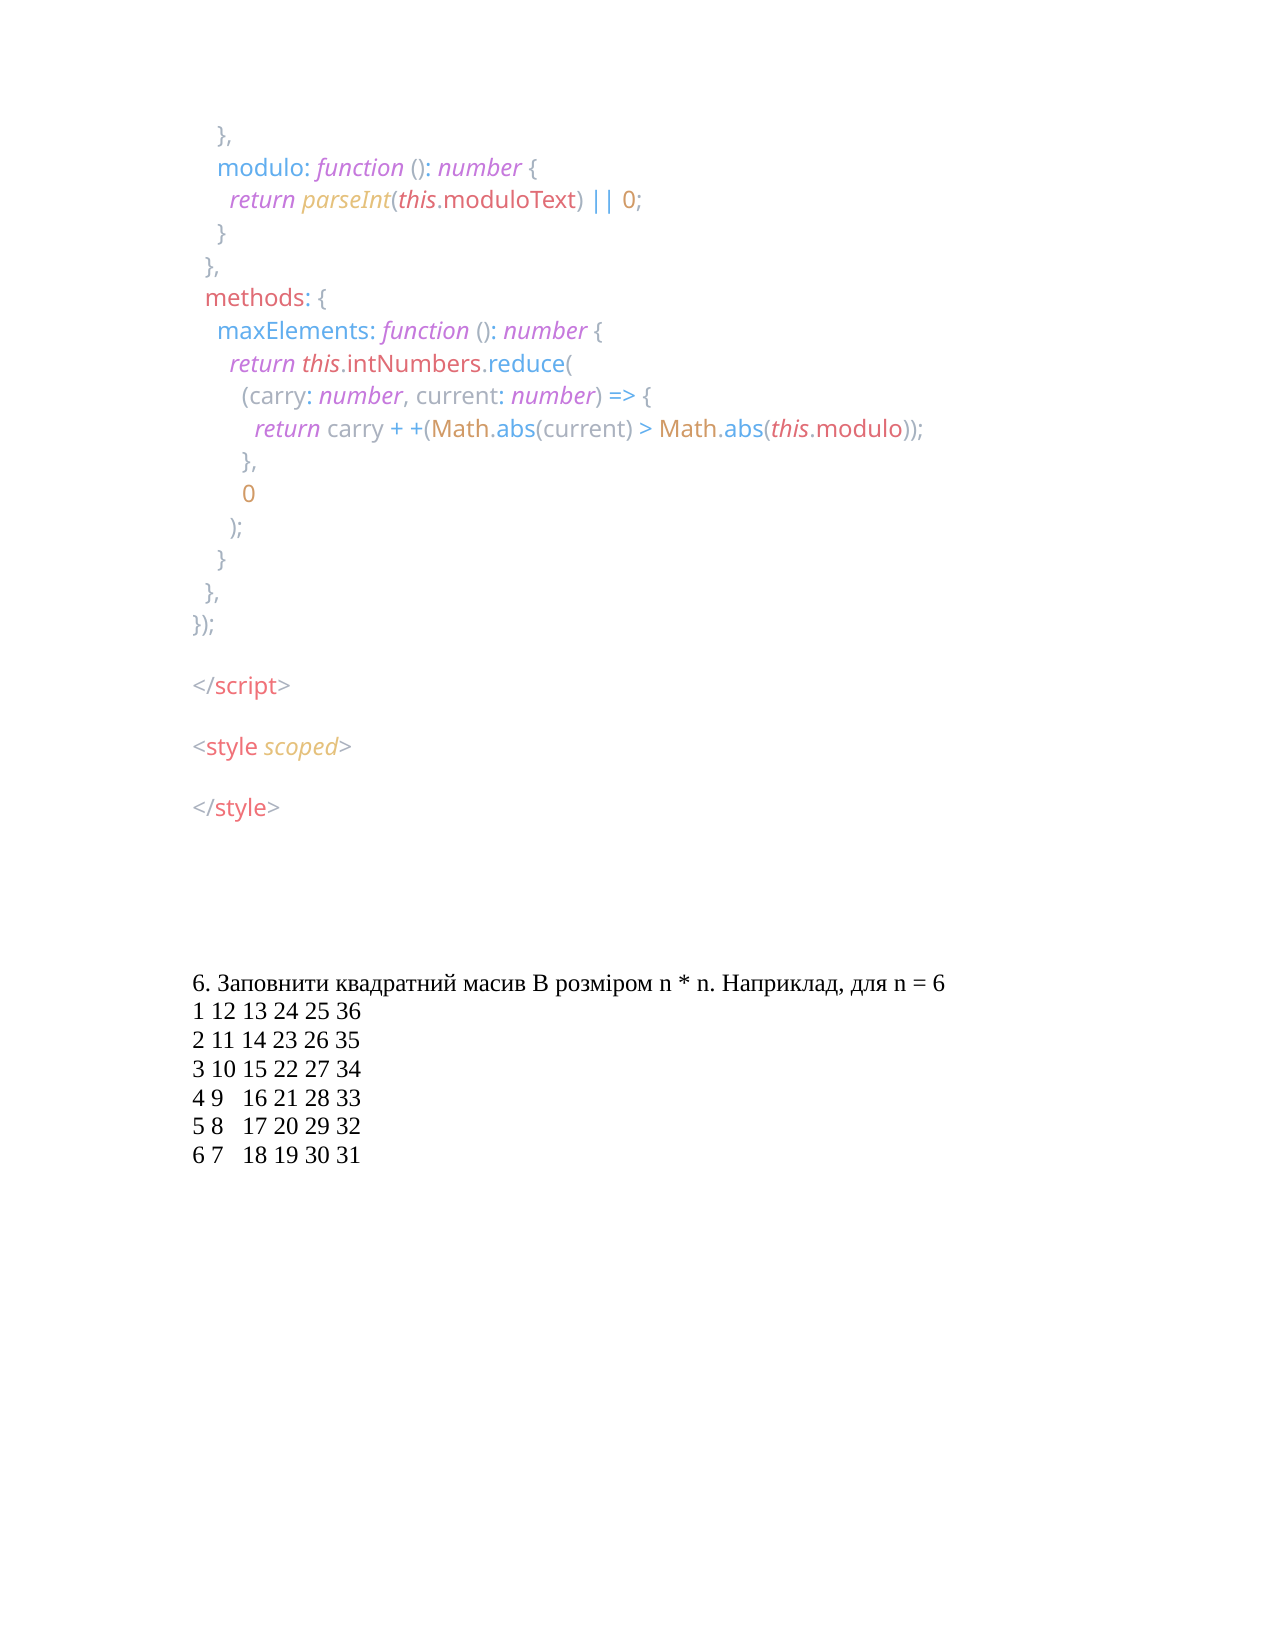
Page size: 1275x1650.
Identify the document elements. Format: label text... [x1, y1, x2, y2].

text 5 8 17 20 29 32 [192, 1111, 1157, 1140]
text 4 9 16 21 28 33 [192, 1083, 1157, 1111]
text 6. Заповнити квадратний масив В розміром n * n. Наприклад, для n = 6 [192, 968, 1157, 996]
text 3 10 15 22 27 34 [192, 1054, 1157, 1083]
text }, modulo: function (): number { return parseInt(this.moduloText) || 0; } }, methods: { maxElements: function (): number { return this.intNumbers.reduce( (carry: number, current: number) => { return carry + +(Math.abs(current) > Math.abs(this.modulo)); }, 0 ); } }, }); </script> <style scoped> </style> [192, 118, 1157, 853]
text 6 7 18 19 30 31 [192, 1140, 1157, 1169]
text 2 11 14 23 26 35 [192, 1025, 1157, 1054]
text 1 12 13 24 25 36 [192, 996, 1157, 1025]
